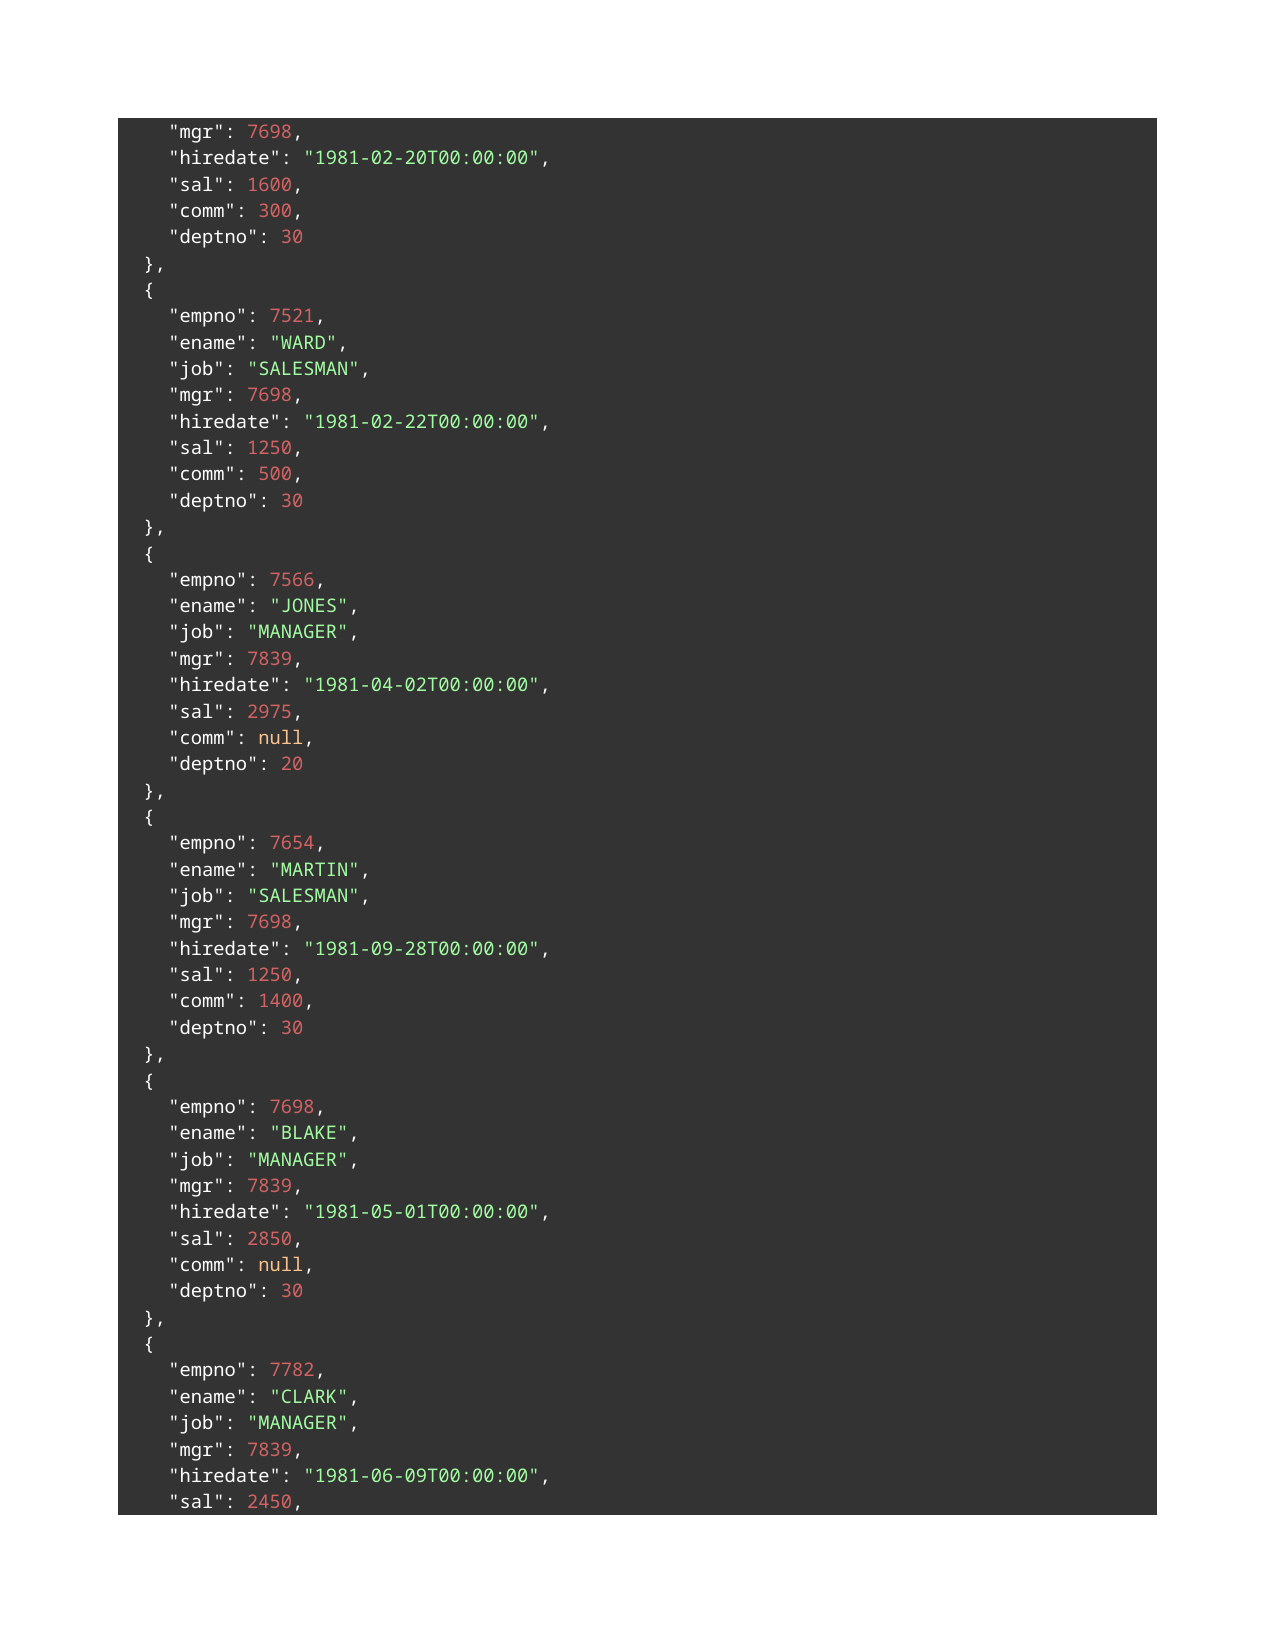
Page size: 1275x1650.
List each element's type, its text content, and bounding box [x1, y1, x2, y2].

text "deptno": 30 [118, 223, 1157, 250]
text "mgr": 7698, [118, 382, 1157, 408]
text "sal": 2975, [118, 698, 1157, 724]
text "job": "MANAGER", [118, 619, 1157, 645]
text "hiredate": "1981-06-09T00:00:00", [118, 1462, 1157, 1488]
text "ename": "CLARK", [118, 1383, 1157, 1409]
text "ename": "MARTIN", [118, 856, 1157, 882]
text "job": "MANAGER", [118, 1409, 1157, 1436]
text "deptno": 30 [118, 487, 1157, 513]
text }, [118, 777, 1157, 803]
text "hiredate": "1981-09-28T00:00:00", [118, 935, 1157, 961]
text "empno": 7698, [118, 1093, 1157, 1119]
text "mgr": 7839, [118, 645, 1157, 672]
text "sal": 2450, [118, 1488, 1157, 1515]
text { [118, 276, 1157, 303]
text "sal": 1250, [118, 961, 1157, 988]
text }, [118, 513, 1157, 540]
text "comm": 500, [118, 461, 1157, 487]
text }, [118, 1041, 1157, 1067]
text "ename": "WARD", [118, 329, 1157, 355]
text }, [118, 250, 1157, 276]
text "job": "SALESMAN", [118, 882, 1157, 909]
text "ename": "BLAKE", [118, 1119, 1157, 1146]
text "mgr": 7698, [118, 909, 1157, 935]
text "mgr": 7839, [118, 1172, 1157, 1199]
text "job": "SALESMAN", [118, 355, 1157, 382]
text "empno": 7782, [118, 1357, 1157, 1383]
text "deptno": 20 [118, 751, 1157, 777]
text "hiredate": "1981-02-22T00:00:00", [118, 408, 1157, 434]
text "deptno": 30 [118, 1278, 1157, 1304]
text "hiredate": "1981-02-20T00:00:00", [118, 144, 1157, 171]
text { [118, 540, 1157, 566]
text "comm": 300, [118, 197, 1157, 223]
text "sal": 1250, [118, 434, 1157, 461]
text "sal": 1600, [118, 171, 1157, 197]
text "job": "MANAGER", [118, 1146, 1157, 1172]
text { [118, 1330, 1157, 1357]
text "sal": 2850, [118, 1225, 1157, 1251]
text }, [118, 1304, 1157, 1330]
text "hiredate": "1981-05-01T00:00:00", [118, 1199, 1157, 1225]
text "ename": "JONES", [118, 592, 1157, 619]
text "comm": null, [118, 724, 1157, 751]
text "comm": null, [118, 1251, 1157, 1278]
text "hiredate": "1981-04-02T00:00:00", [118, 672, 1157, 698]
text { [118, 803, 1157, 830]
text "mgr": 7839, [118, 1436, 1157, 1462]
text "empno": 7566, [118, 566, 1157, 592]
text "comm": 1400, [118, 988, 1157, 1014]
text "empno": 7654, [118, 830, 1157, 856]
text { [118, 1067, 1157, 1093]
text "empno": 7521, [118, 303, 1157, 329]
text "deptno": 30 [118, 1014, 1157, 1041]
text "mgr": 7698, [118, 118, 1157, 144]
